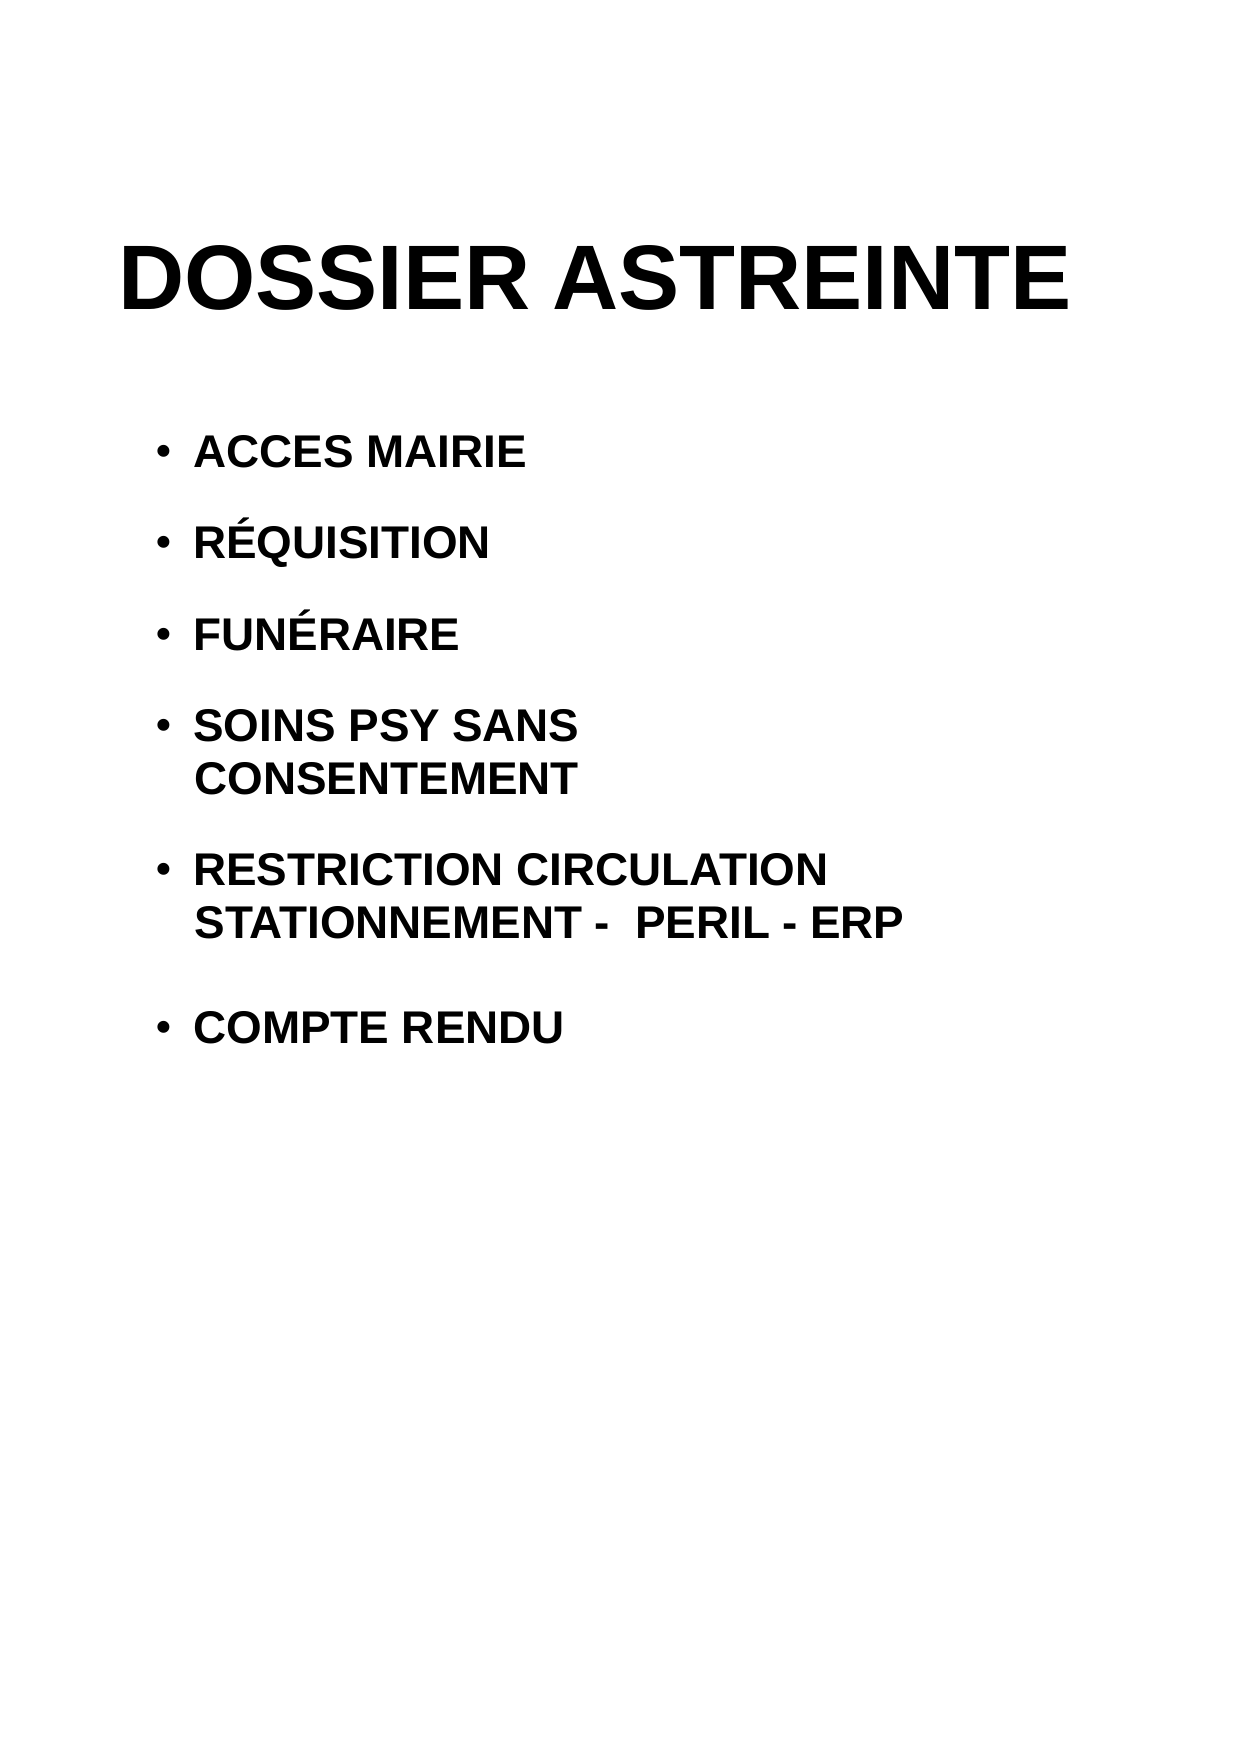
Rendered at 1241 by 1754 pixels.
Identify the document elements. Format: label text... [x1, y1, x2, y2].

text DOSSIER ASTREINTE [118, 223, 1122, 329]
list RESTRICTION CIRCULATION [156, 842, 1122, 895]
text CONSENTEMENT [118, 751, 1122, 804]
text STATIONNEMENT - PERIL - ERP [118, 895, 1122, 948]
list ACCES MAIRIE [156, 425, 1122, 478]
list RÉQUISITION [156, 516, 1122, 569]
list FUNÉRAIRE [156, 607, 1122, 660]
list COMPTE RENDU [156, 1001, 1122, 1053]
list SOINS PSY SANS [156, 698, 1122, 751]
